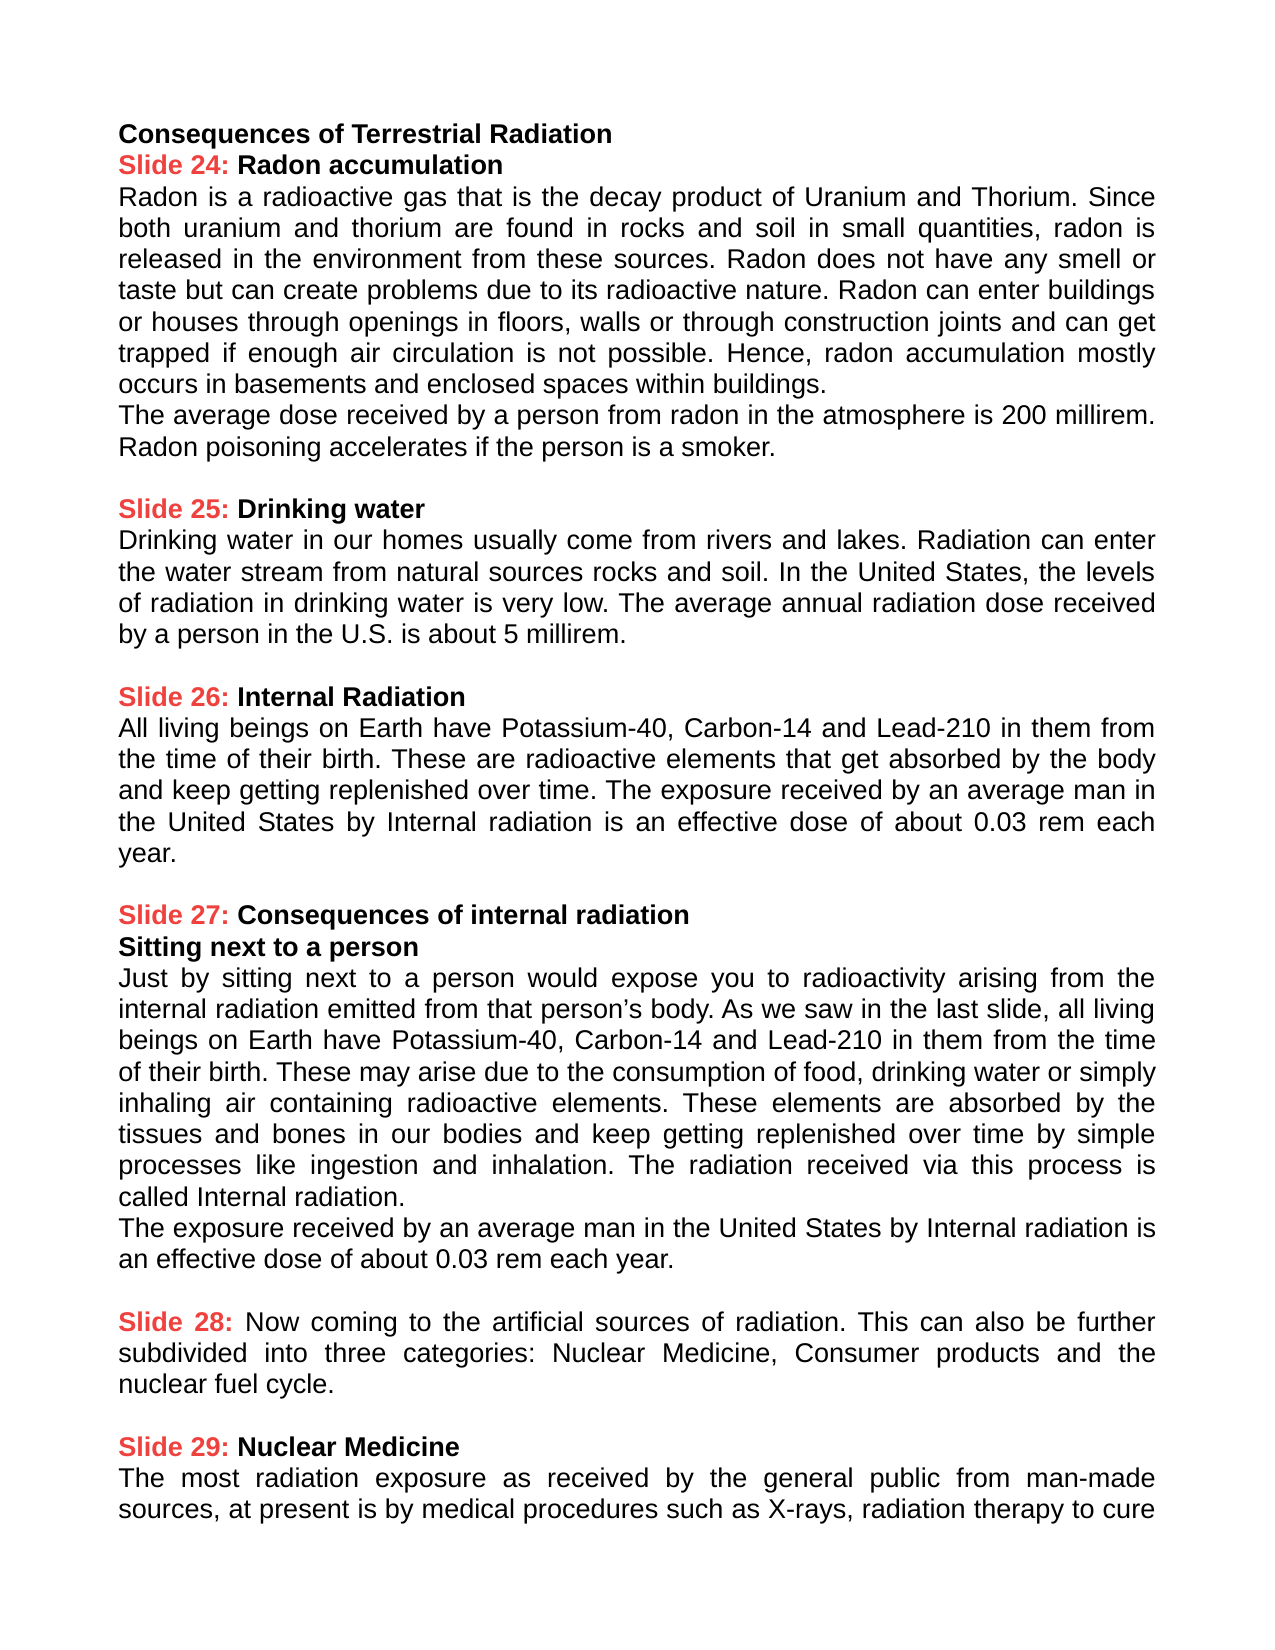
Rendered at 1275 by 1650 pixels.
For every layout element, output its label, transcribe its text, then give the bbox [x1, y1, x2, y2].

text Drinking water in our homes usually come from rivers and lakes. Radiation can enter the water stream from natural sources rocks and soil. In the United States, the levels of radiation in drinking water is very low. The average annual radiation dose received by a person in the U.S. is about 5 millirem. [118, 524, 1157, 649]
text The most radiation exposure as received by the general public from man-made sources, at present is by medical procedures such as X-rays, radiation therapy to cure [118, 1462, 1157, 1524]
text Radon is a radioactive gas that is the decay product of Uranium and Thorium. Since both uranium and thorium are found in rocks and soil in small quantities, radon is released in the environment from these sources. Radon does not have any smell or taste but can create problems due to its radioactive nature. Radon can enter buildings or houses through openings in floors, walls or through construction joints and can get trapped if enough air circulation is not possible. Hence, radon accumulation mostly occurs in basements and enclosed spaces within buildings. [118, 181, 1157, 399]
text Slide 29: Nuclear Medicine [118, 1431, 1157, 1462]
text Consequences of Terrestrial Radiation [118, 118, 1157, 149]
text Sitting next to a person [118, 931, 1157, 962]
text Slide 24: Radon accumulation [118, 149, 1157, 181]
text Slide 27: Consequences of internal radiation [118, 899, 1157, 931]
text All living beings on Earth have Potassium-40, Carbon-14 and Lead-210 in them from the time of their birth. These are radioactive elements that get absorbed by the body and keep getting replenished over time. The exposure received by an average man in the United States by Internal radiation is an effective dose of about 0.03 rem each year. [118, 712, 1157, 868]
text The average dose received by a person from radon in the atmosphere is 200 millirem. Radon poisoning accelerates if the person is a smoker. [118, 399, 1157, 462]
text Slide 26: Internal Radiation [118, 681, 1157, 712]
text Slide 25: Drinking water [118, 493, 1157, 524]
text Just by sitting next to a person would expose you to radioactivity arising from the internal radiation emitted from that person’s body. As we saw in the last slide, all living beings on Earth have Potassium-40, Carbon-14 and Lead-210 in them from the time of their birth. These may arise due to the consumption of food, drinking water or simply inhaling air containing radioactive elements. These elements are absorbed by the tissues and bones in our bodies and keep getting replenished over time by simple processes like ingestion and inhalation. The radiation received via this process is called Internal radiation. [118, 962, 1157, 1212]
text The exposure received by an average man in the United States by Internal radiation is an effective dose of about 0.03 rem each year. [118, 1212, 1157, 1274]
text Slide 28: Now coming to the artificial sources of radiation. This can also be further subdivided into three categories: Nuclear Medicine, Consumer products and the nuclear fuel cycle. [118, 1306, 1157, 1399]
